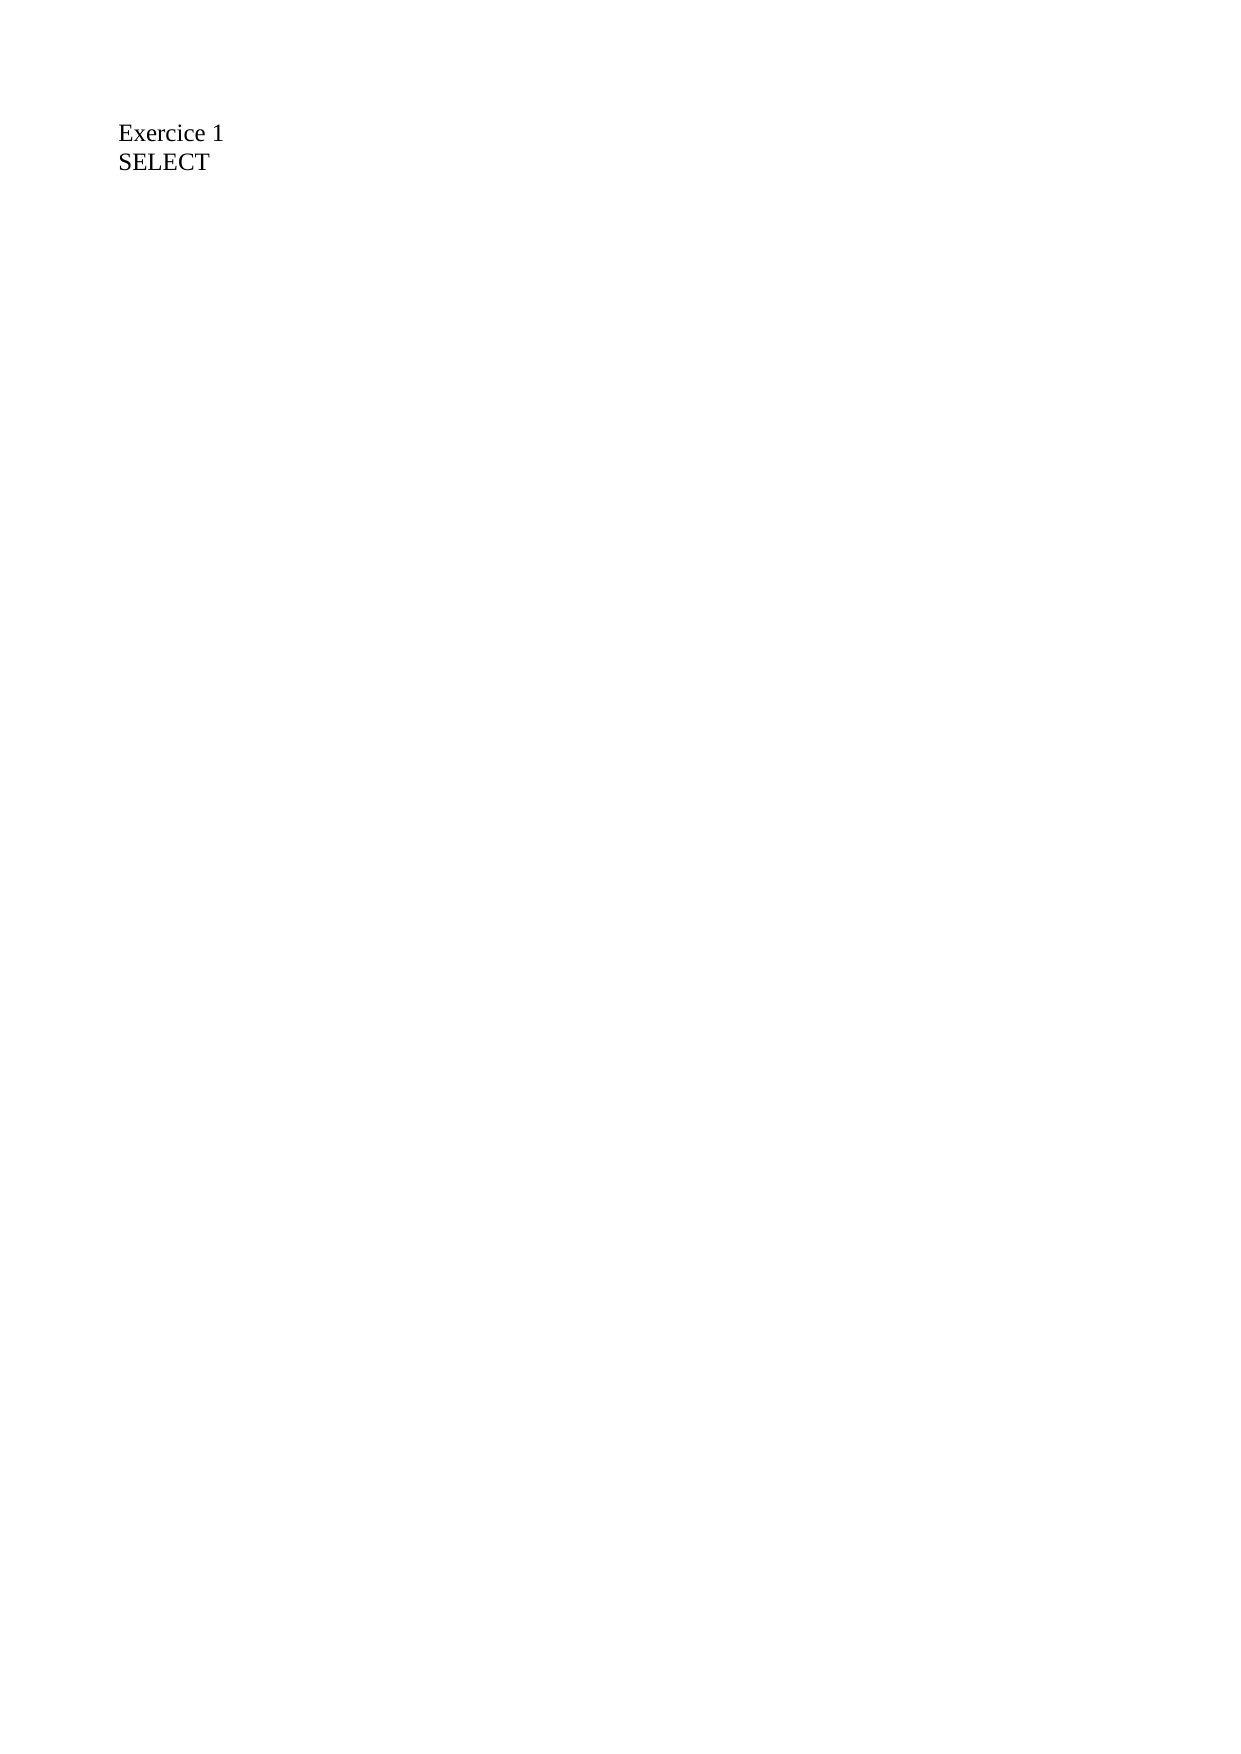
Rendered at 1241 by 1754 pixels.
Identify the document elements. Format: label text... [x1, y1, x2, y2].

text SELECT [118, 147, 1122, 176]
text Exercice 1 [118, 118, 1122, 147]
